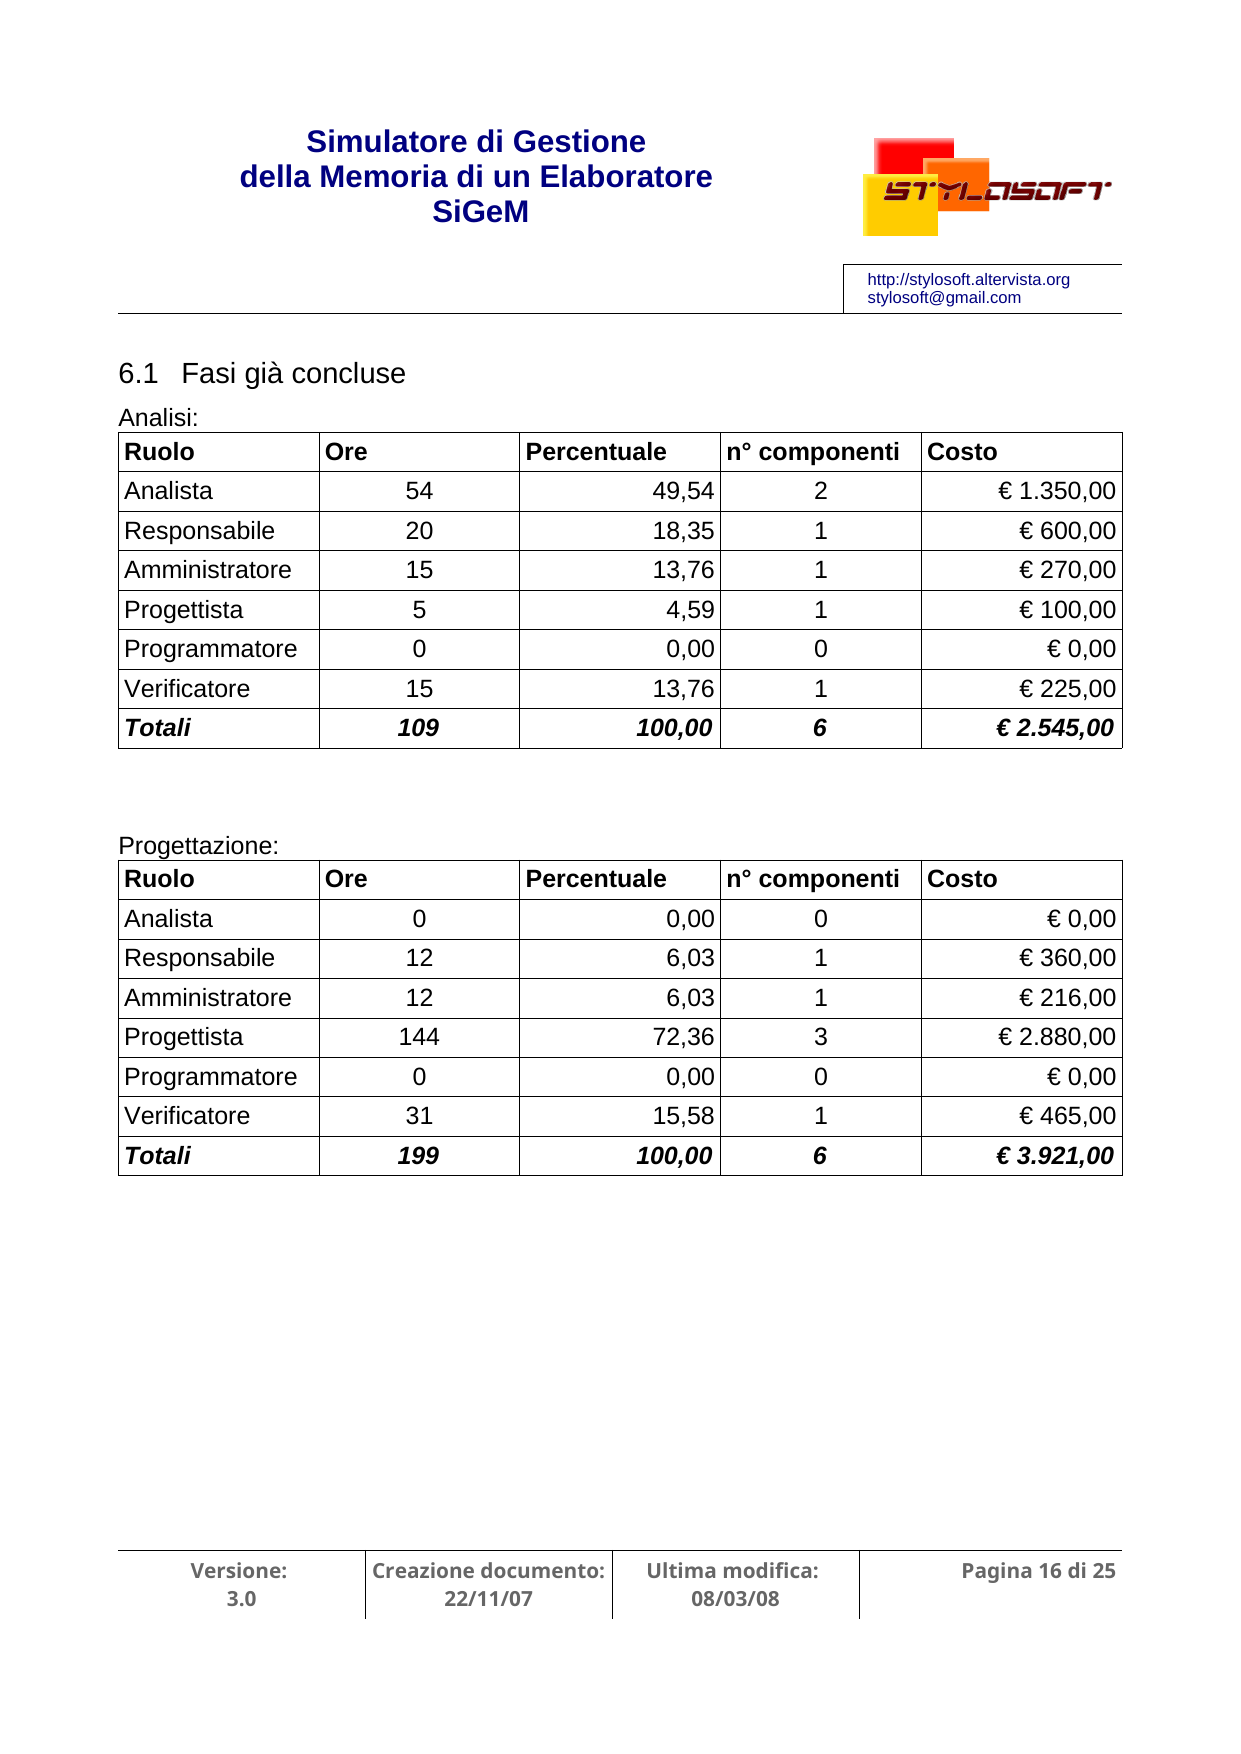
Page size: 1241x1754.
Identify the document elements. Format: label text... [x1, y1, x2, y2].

table_cell € 216,00 [922, 979, 1122, 1017]
table_cell Amministratore [119, 979, 319, 1017]
table_cell Responsabile [119, 512, 319, 550]
table_cell 13,76 [520, 551, 720, 590]
table_cell € 0,00 [922, 900, 1122, 938]
table_header Ore [320, 861, 519, 899]
table_cell 0,00 [520, 900, 720, 938]
table_cell 6 [721, 709, 921, 748]
table_cell € 3.921,00 [922, 1137, 1122, 1175]
table_cell 18,35 [520, 512, 720, 550]
table_cell € 270,00 [922, 551, 1122, 590]
subtitle Fasi già concluse [118, 357, 1122, 389]
table_cell 5 [320, 591, 519, 629]
text Progettazione: [118, 832, 1122, 859]
text Analisi: [118, 404, 1122, 432]
table_cell 4,59 [520, 591, 720, 629]
table_cell Responsabile [119, 940, 319, 978]
table_cell € 465,00 [922, 1097, 1122, 1136]
table_cell Totali [119, 709, 319, 748]
table_header Costo [922, 861, 1122, 899]
table_cell 6,03 [520, 979, 720, 1017]
table_cell € 2.880,00 [922, 1019, 1122, 1057]
table_header Percentuale [520, 433, 720, 471]
table_cell 100,00 [520, 1137, 720, 1175]
table_cell 0 [320, 630, 519, 669]
table_cell 20 [320, 512, 519, 550]
table_cell 109 [320, 709, 519, 748]
table_cell 0 [721, 900, 921, 938]
table_cell 72,36 [520, 1019, 720, 1057]
table_cell € 0,00 [922, 630, 1122, 669]
table_header Percentuale [520, 861, 720, 899]
table_cell 0 [320, 1058, 519, 1096]
table_cell 15,58 [520, 1097, 720, 1136]
table_cell 15 [320, 551, 519, 590]
table_header n° componenti [721, 861, 921, 899]
table_cell 54 [320, 472, 519, 511]
table_cell 2 [721, 472, 921, 511]
table_cell 12 [320, 979, 519, 1017]
table_cell 1 [721, 591, 921, 629]
table_cell 13,76 [520, 670, 720, 708]
table_cell 12 [320, 940, 519, 978]
table_cell Progettista [119, 1019, 319, 1057]
table_cell Analista [119, 900, 319, 938]
table_cell Totali [119, 1137, 319, 1175]
table_cell 0 [721, 630, 921, 669]
table_cell 0 [320, 900, 519, 938]
table_cell Analista [119, 472, 319, 511]
table_cell 6,03 [520, 940, 720, 978]
table_header Ruolo [119, 861, 319, 899]
table_cell 1 [721, 670, 921, 708]
table_cell 1 [721, 979, 921, 1017]
table_cell Programmatore [119, 1058, 319, 1096]
table_cell 1 [721, 551, 921, 590]
table_cell € 100,00 [922, 591, 1122, 629]
picture [848, 123, 1117, 247]
table_cell 3 [721, 1019, 921, 1057]
table_cell 199 [320, 1137, 519, 1175]
table_cell Verificatore [119, 1097, 319, 1136]
table_cell € 0,00 [922, 1058, 1122, 1096]
table_cell 144 [320, 1019, 519, 1057]
table_cell 6 [721, 1137, 921, 1175]
table_cell 100,00 [520, 709, 720, 748]
table_cell € 2.545,00 [922, 709, 1122, 748]
table_cell € 600,00 [922, 512, 1122, 550]
table_cell € 225,00 [922, 670, 1122, 708]
table_cell 31 [320, 1097, 519, 1136]
table_cell 1 [721, 940, 921, 978]
table_cell € 1.350,00 [922, 472, 1122, 511]
table_cell 0,00 [520, 630, 720, 669]
table_header Costo [922, 433, 1122, 471]
table_cell € 360,00 [922, 940, 1122, 978]
table_cell 1 [721, 512, 921, 550]
table_cell 15 [320, 670, 519, 708]
table_cell 0,00 [520, 1058, 720, 1096]
table_cell 0 [721, 1058, 921, 1096]
table_cell Verificatore [119, 670, 319, 708]
table_cell Programmatore [119, 630, 319, 669]
table_header Ore [320, 433, 519, 471]
table_cell 1 [721, 1097, 921, 1136]
table_cell Amministratore [119, 551, 319, 590]
table_header n° componenti [721, 433, 921, 471]
table_header Ruolo [119, 433, 319, 471]
table_cell 49,54 [520, 472, 720, 511]
table_cell Progettista [119, 591, 319, 629]
